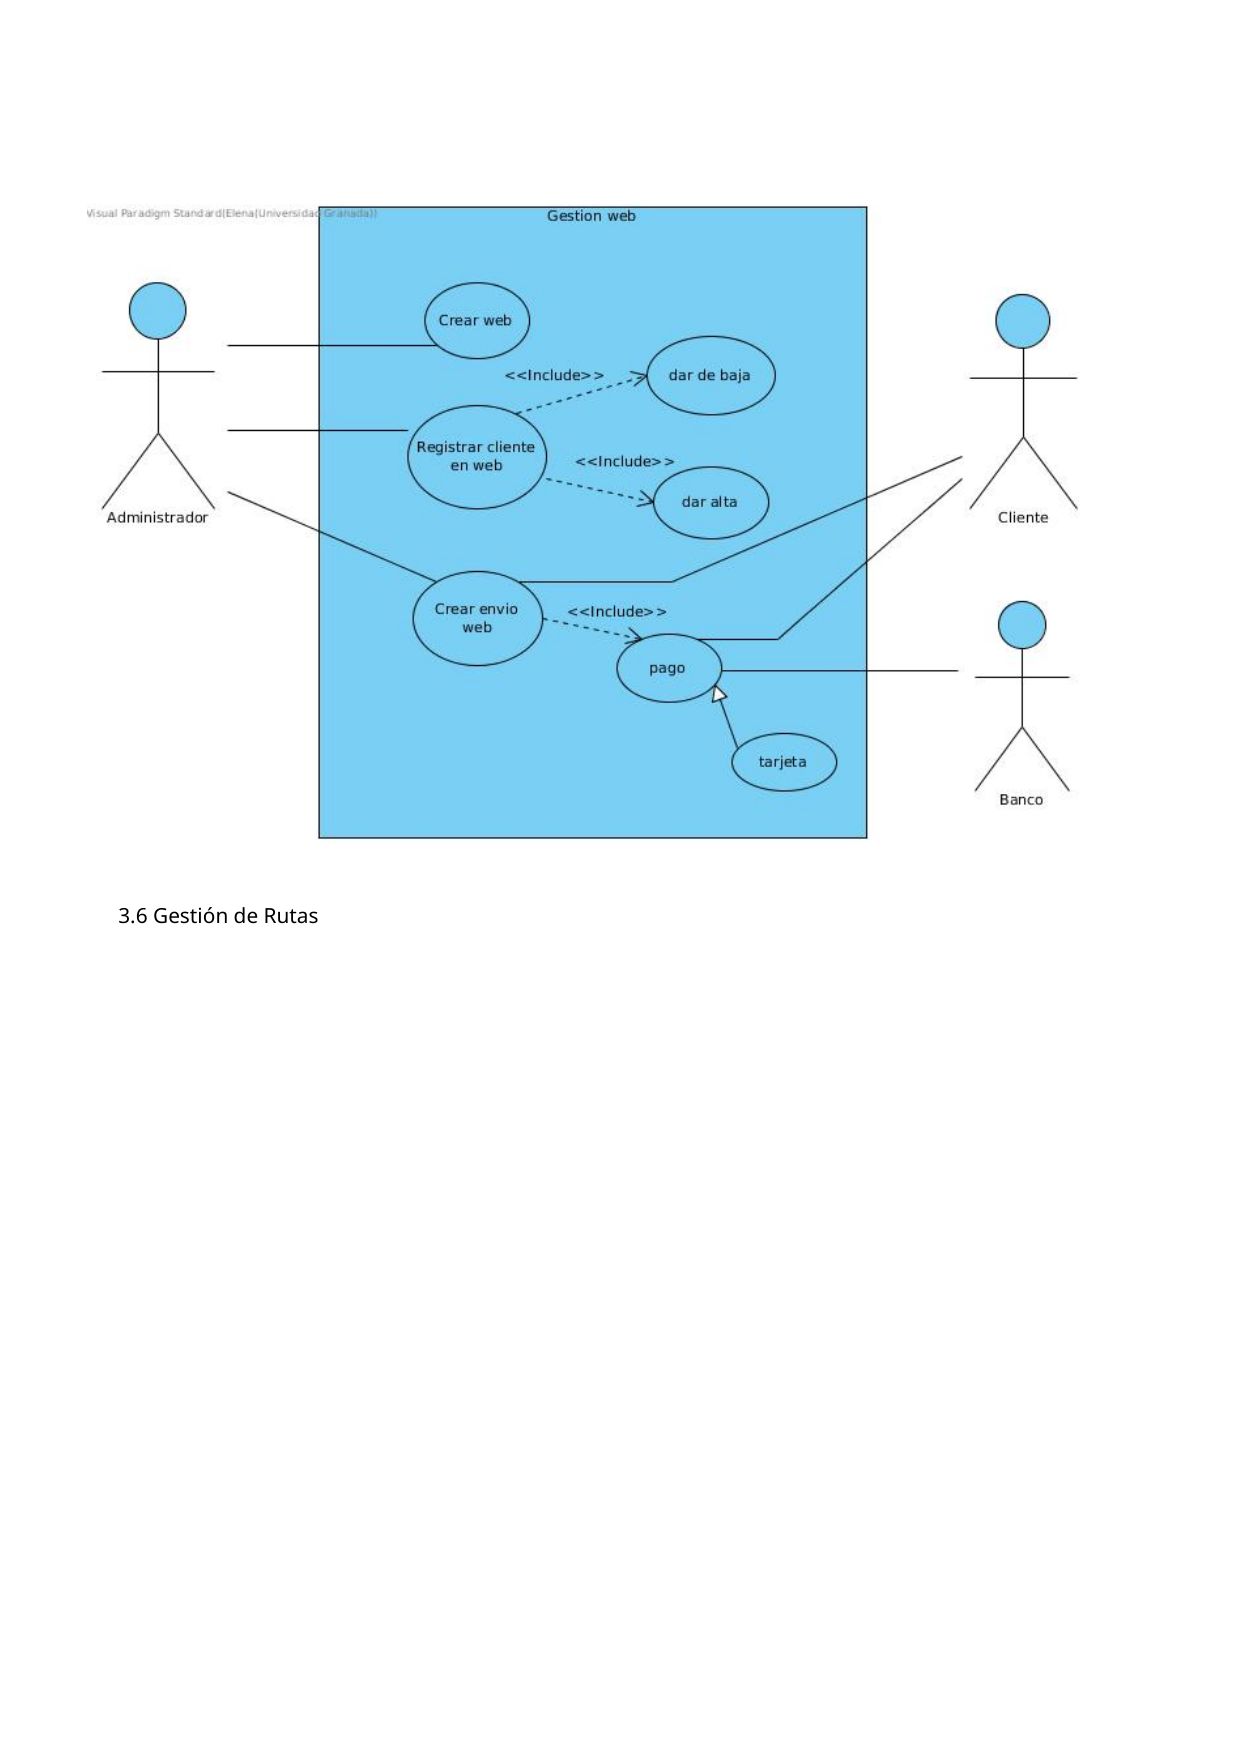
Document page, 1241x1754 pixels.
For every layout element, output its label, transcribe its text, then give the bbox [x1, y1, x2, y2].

text 3.6 Gestión de Rutas [118, 901, 1122, 929]
picture [87, 204, 1091, 844]
